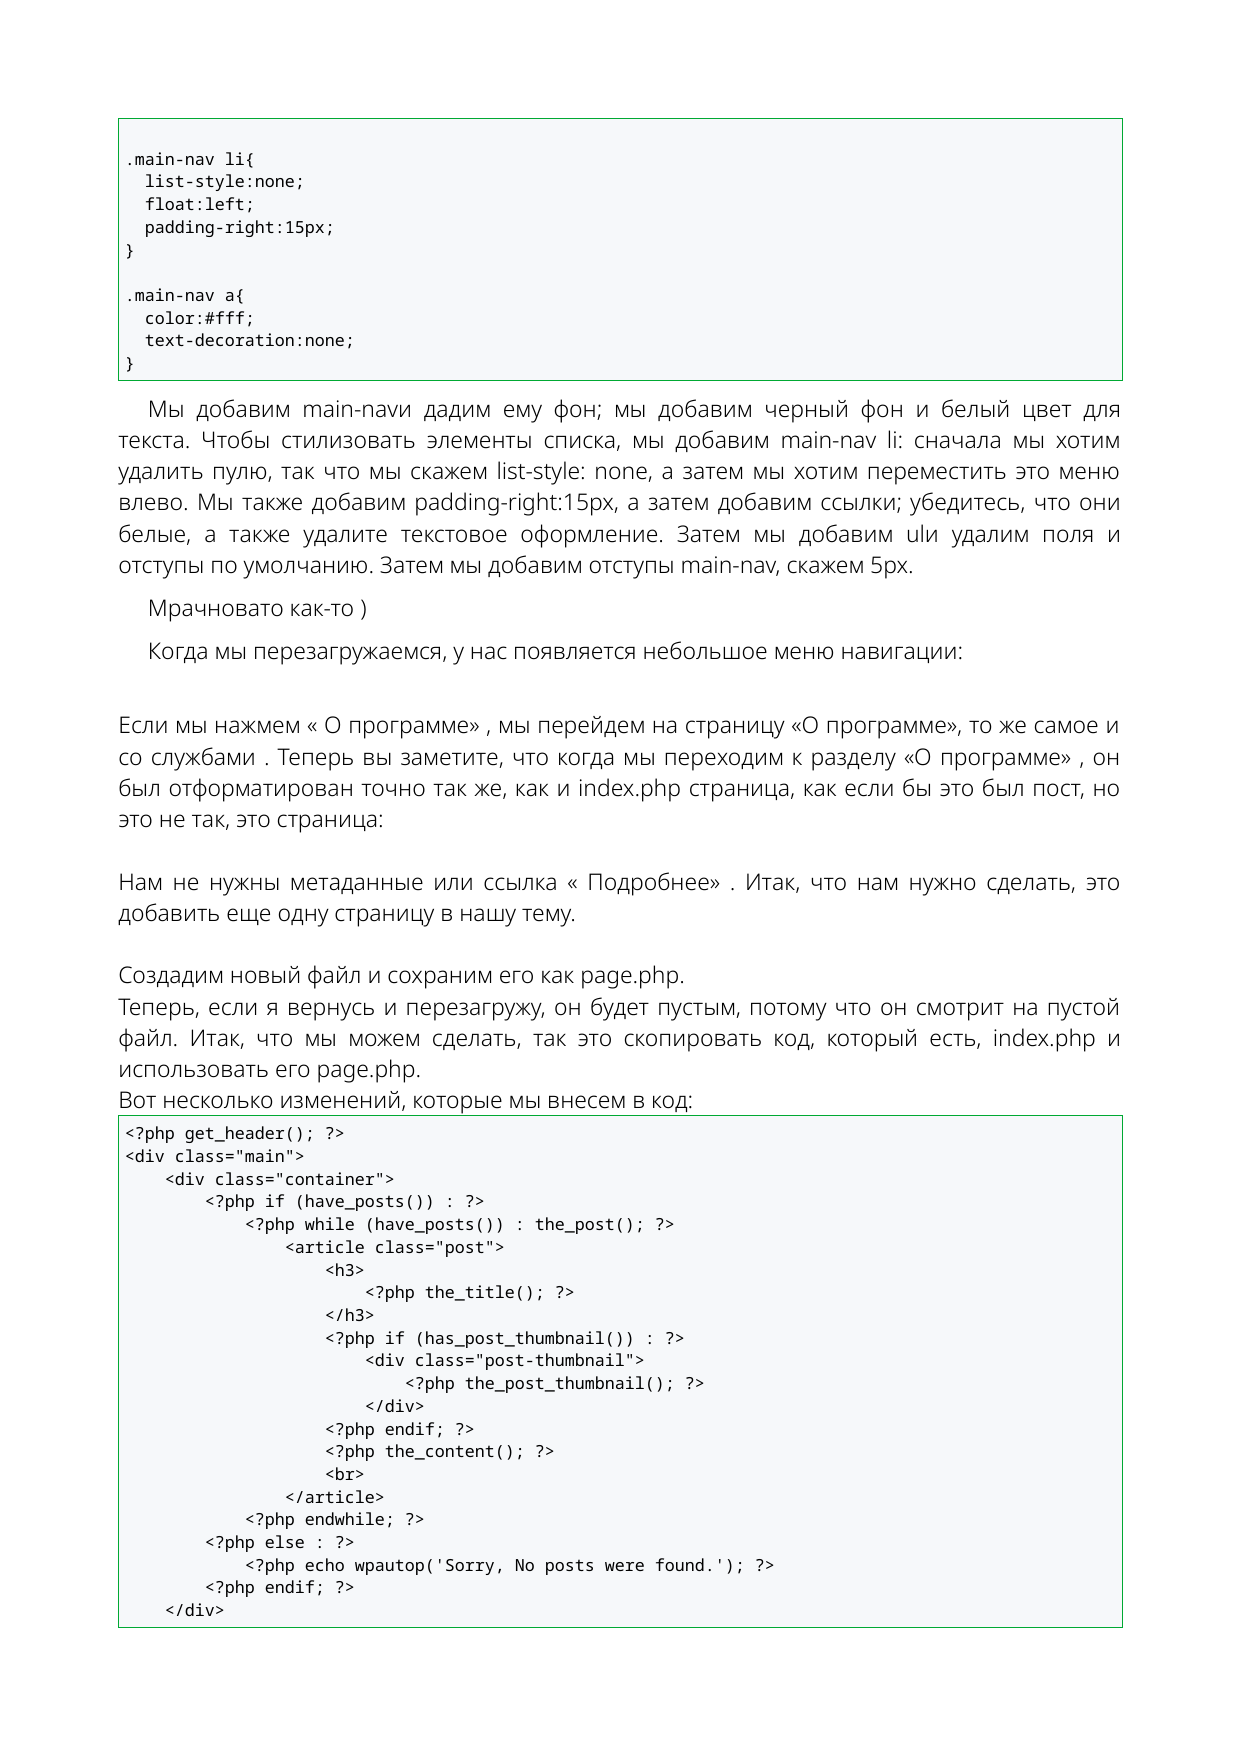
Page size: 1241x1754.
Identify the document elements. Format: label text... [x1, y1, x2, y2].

text <?php else : ?> [119, 1524, 1122, 1547]
text padding-right:15px; [119, 209, 1122, 232]
text } [119, 345, 1122, 380]
text <h3> [119, 1252, 1122, 1274]
text <?php if (have_posts()) : ?> [119, 1183, 1122, 1206]
text </div> [119, 1592, 1122, 1627]
text </div> [119, 1388, 1122, 1411]
text text-decoration:none; [119, 322, 1122, 345]
text <?php while (have_posts()) : the_post(); ?> [119, 1206, 1122, 1229]
text float:left; [119, 186, 1122, 209]
text } [119, 232, 1122, 254]
text Мрачновато как-то ) [118, 592, 1122, 623]
text <article class="post"> [119, 1229, 1122, 1252]
text <br> [119, 1456, 1122, 1479]
text .main-nav li{ [119, 141, 1122, 163]
text <?php the_content(); ?> [119, 1433, 1122, 1456]
text <?php endif; ?> [119, 1569, 1122, 1592]
text Нам не нужны метаданные или ссылка « Подробнее» . Итак, что нам нужно сделать, это добавить еще одну страницу в нашу тему. [118, 865, 1122, 928]
text .main-nav a{ [119, 277, 1122, 300]
text Мы добавим main-navи дадим ему фон; мы добавим черный фон и белый цвет для текста. Чтобы стилизовать элементы списка, мы добавим main-nav li: сначала мы хотим удалить пулю, так что мы скажем list-style: none, а затем мы хотим переместить это меню влево. Мы также добавим padding-right:15px, а затем добавим ссылки; убедитесь, что они белые, а также удалите текстовое оформление. Затем мы добавим ulи удалим поля и отступы по умолчанию. Затем мы добавим отступы main-nav, скажем 5px. [118, 393, 1122, 580]
text Теперь, если я вернусь и перезагружу, он будет пустым, потому что он смотрит на пустой файл. Итак, что мы можем сделать, так это скопировать код, который есть, index.php и использовать его page.php. [118, 990, 1122, 1084]
text <?php the_title(); ?> [119, 1274, 1122, 1297]
text list-style:none; [119, 163, 1122, 186]
text <div class="container"> [119, 1161, 1122, 1183]
text Когда мы перезагружаемся, у нас появляется небольшое меню навигации: [118, 635, 1122, 666]
text <?php echo wpautop('Sorry, No posts were found.'); ?> [119, 1547, 1122, 1569]
text Вот несколько изменений, которые мы внесем в код: [118, 1084, 1122, 1115]
text </article> [119, 1479, 1122, 1501]
text Создадим новый файл и сохраним его как page.php. [118, 959, 1122, 990]
text <?php endwhile; ?> [119, 1501, 1122, 1524]
text <?php if (has_post_thumbnail()) : ?> [119, 1320, 1122, 1342]
text <?php the_post_thumbnail(); ?> [119, 1365, 1122, 1388]
text </h3> [119, 1297, 1122, 1320]
text <div class="main"> [119, 1138, 1122, 1161]
text <?php endif; ?> [119, 1411, 1122, 1433]
text Если мы нажмем « О программе» , мы перейдем на страницу «О программе», то же самое и со службами . Теперь вы заметите, что когда мы переходим к разделу «О программе» , он был отформатирован точно так же, как и index.php страница, как если бы это был пост, но это не так, это страница: [118, 709, 1122, 834]
text color:#fff; [119, 300, 1122, 322]
text <?php get_header(); ?> [119, 1116, 1122, 1138]
text <div class="post-thumbnail"> [119, 1342, 1122, 1365]
